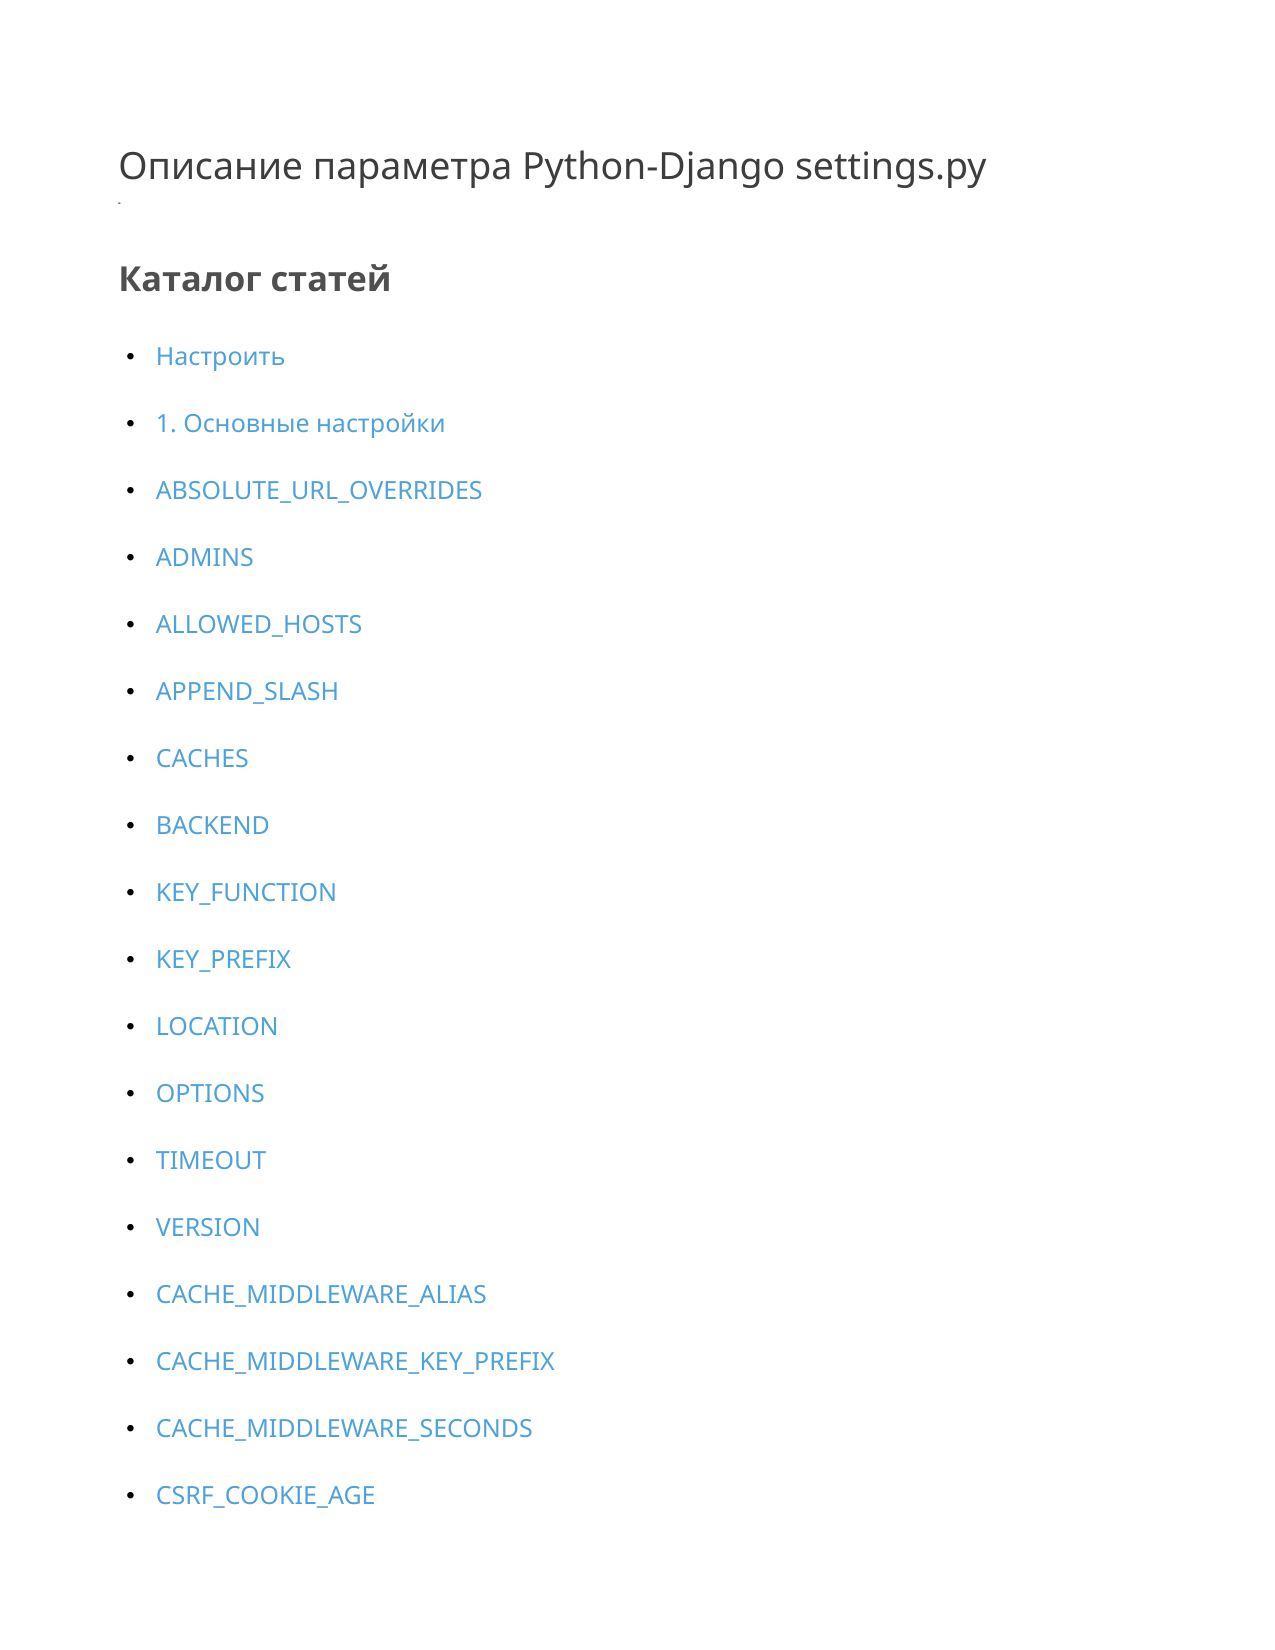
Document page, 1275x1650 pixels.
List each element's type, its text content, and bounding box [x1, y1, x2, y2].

list KEY_PREFIX [156, 942, 1157, 976]
subtitle Каталог статей [118, 255, 1157, 302]
list BACKEND [156, 808, 1157, 842]
subtitle Описание параметра Python-Django settings.py [118, 139, 1157, 190]
list CSRF_COOKIE_AGE [156, 1478, 1157, 1512]
list APPEND_SLASH [156, 674, 1157, 708]
list 1. Основные настройки [156, 406, 1157, 440]
list ADMINS [156, 540, 1157, 574]
list CACHE_MIDDLEWARE_ALIAS [156, 1277, 1157, 1311]
list KEY_FUNCTION [156, 875, 1157, 909]
list OPTIONS [156, 1076, 1157, 1110]
list CACHE_MIDDLEWARE_KEY_PREFIX [156, 1344, 1157, 1378]
list CACHES [156, 741, 1157, 775]
list Настроить [156, 339, 1157, 373]
list CACHE_MIDDLEWARE_SECONDS [156, 1411, 1157, 1445]
list ALLOWED_HOSTS [156, 607, 1157, 641]
list ABSOLUTE_URL_OVERRIDES [156, 473, 1157, 507]
list TIMEOUT [156, 1143, 1157, 1177]
list VERSION [156, 1210, 1157, 1244]
list LOCATION [156, 1009, 1157, 1043]
